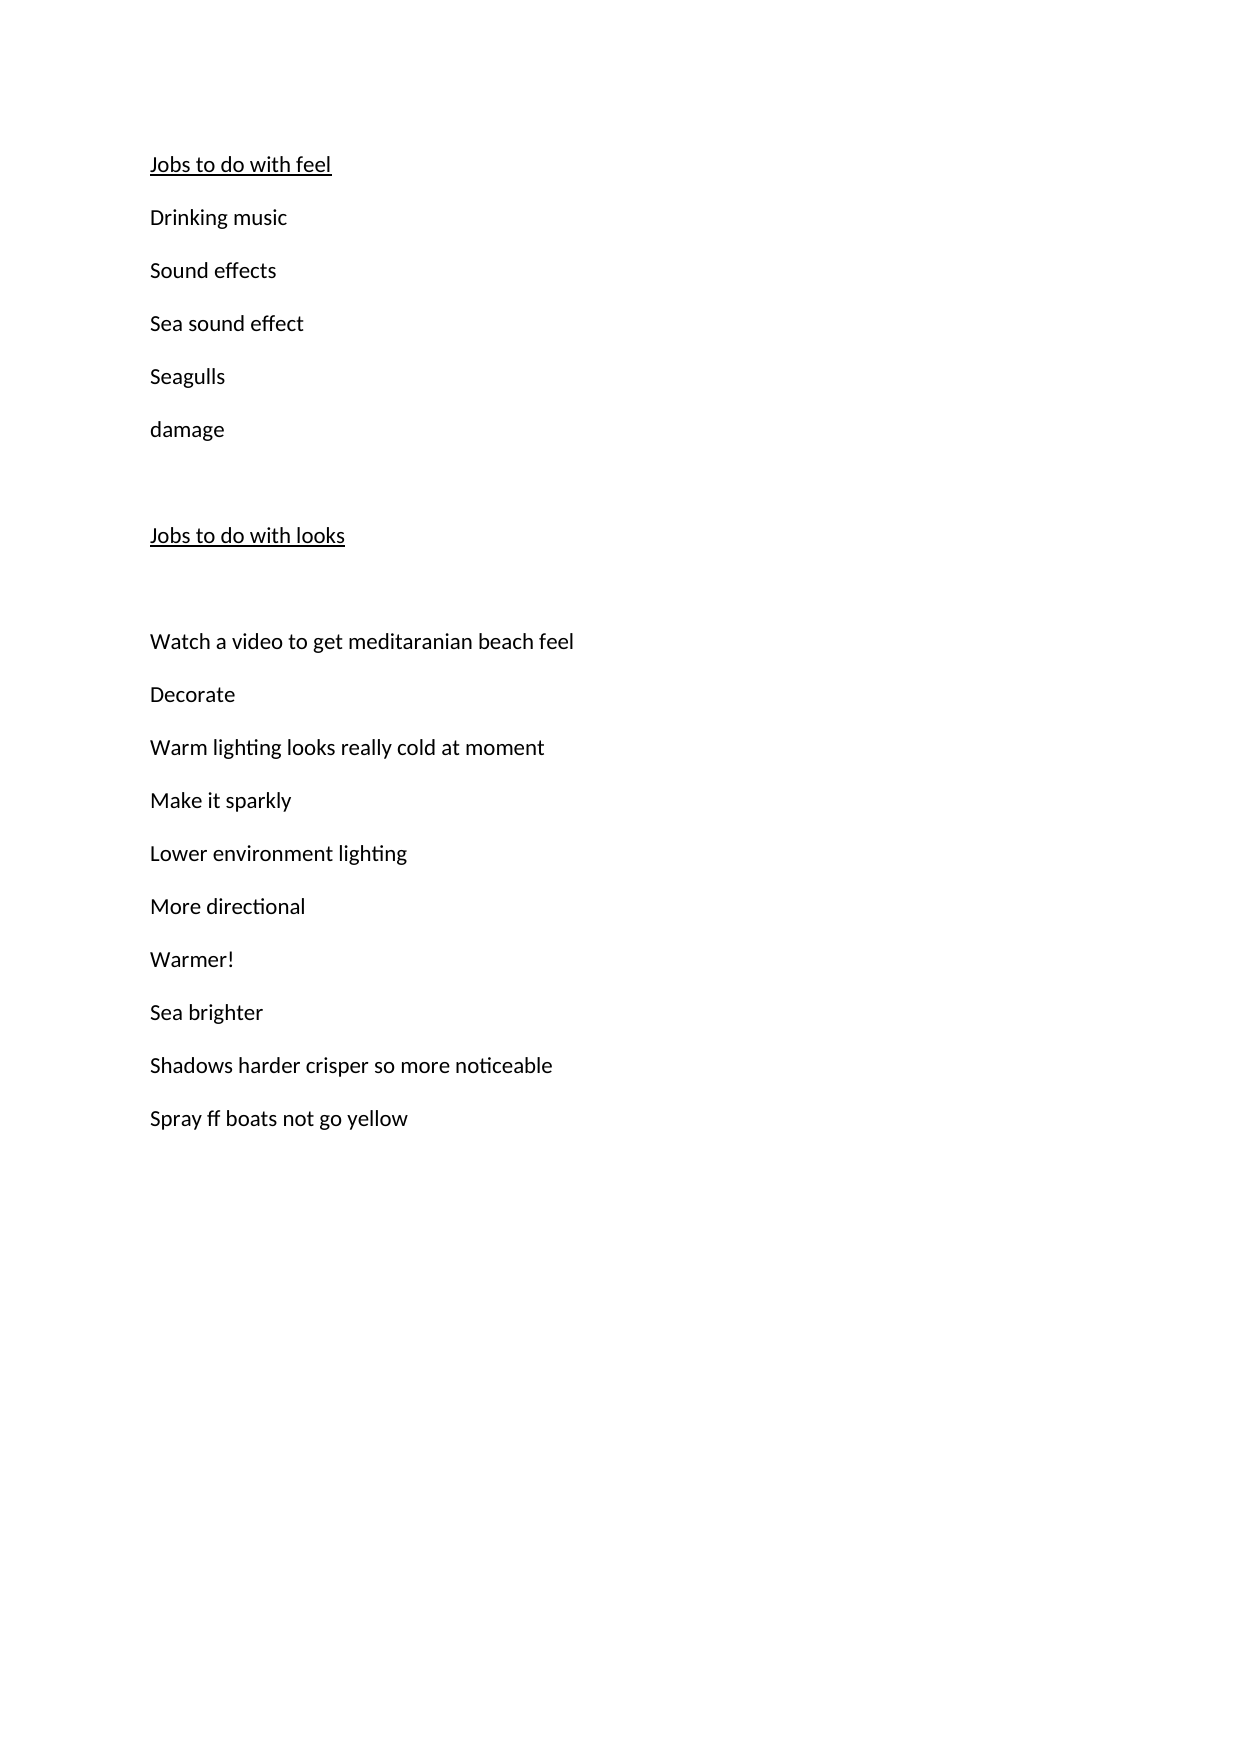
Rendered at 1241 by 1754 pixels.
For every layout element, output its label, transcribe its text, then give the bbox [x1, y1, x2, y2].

text Decorate [150, 680, 1090, 708]
text Jobs to do with feel [150, 150, 1090, 178]
text Jobs to do with looks [150, 521, 1090, 549]
text More directional [150, 892, 1090, 920]
text Watch a video to get meditaranian beach feel [150, 627, 1090, 655]
text Warm lighting looks really cold at moment [150, 733, 1090, 761]
text Lower environment lighting [150, 839, 1090, 867]
text Drinking music [150, 203, 1090, 231]
text Spray ff boats not go yellow [150, 1104, 1090, 1132]
text Make it sparkly [150, 786, 1090, 814]
text Sound effects [150, 256, 1090, 284]
text Seagulls [150, 362, 1090, 390]
text Shadows harder crisper so more noticeable [150, 1051, 1090, 1079]
text damage [150, 415, 1090, 443]
text Warmer! [150, 945, 1090, 973]
text Sea sound effect [150, 309, 1090, 337]
text Sea brighter [150, 998, 1090, 1026]
